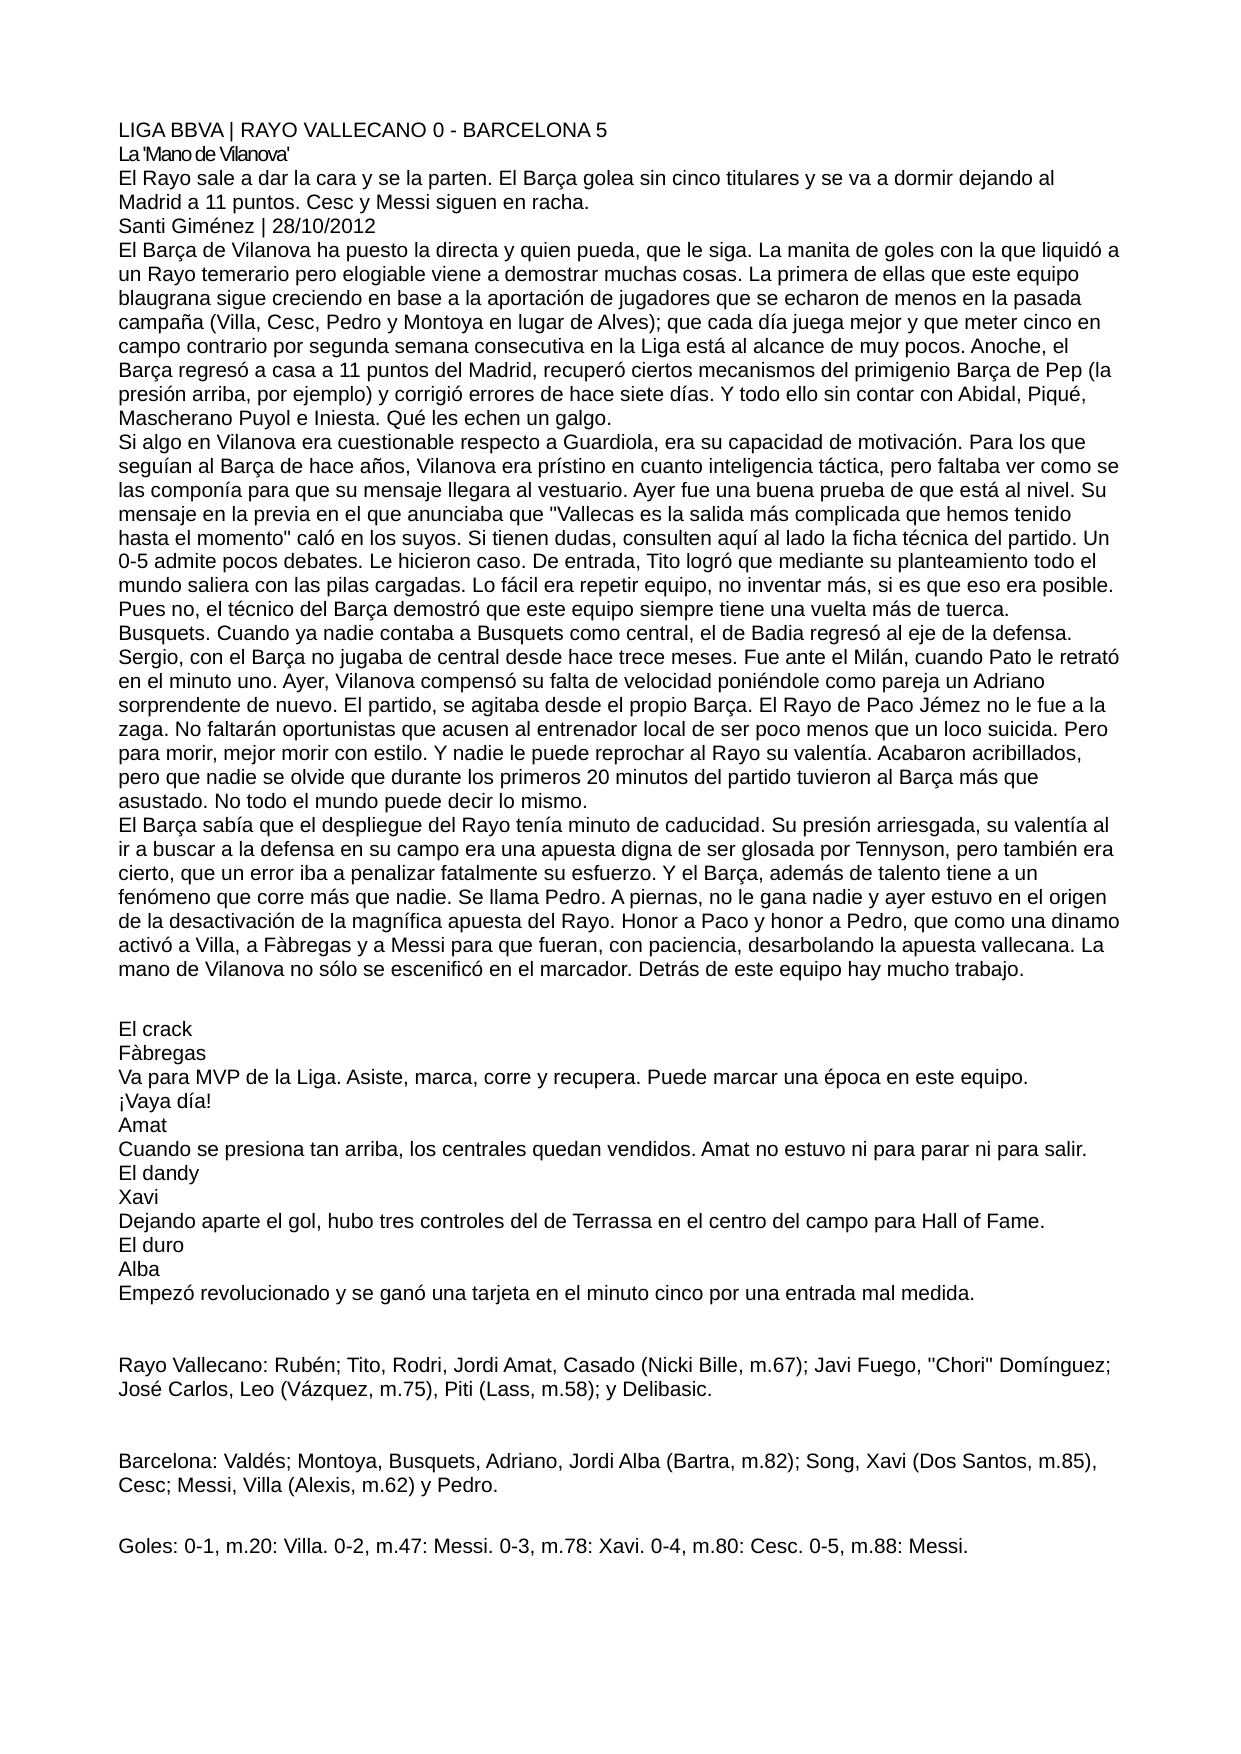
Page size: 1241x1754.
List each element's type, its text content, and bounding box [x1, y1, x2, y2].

text ¡Vaya día! [118, 1089, 1122, 1113]
text El Rayo sale a dar la cara y se la parten. El Barça golea sin cinco titulares y se va a dormir dejando al Madrid a 11 puntos. Cesc y Messi siguen en racha. [118, 166, 1122, 214]
text Cuando se presiona tan arriba, los centrales quedan vendidos. Amat no estuvo ni para parar ni para salir. [118, 1137, 1122, 1161]
text Dejando aparte el gol, hubo tres controles del de Terrassa en el centro del campo para Hall of Fame. [118, 1209, 1122, 1233]
text Rayo Vallecano: Rubén; Tito, Rodri, Jordi Amat, Casado (Nicki Bille, m.67); Javi Fuego, ''Chori'' Domínguez; José Carlos, Leo (Vázquez, m.75), Piti (Lass, m.58); y Delibasic. [118, 1352, 1122, 1400]
text Alba [118, 1257, 1122, 1281]
text Amat [118, 1113, 1122, 1137]
text Fàbregas [118, 1041, 1122, 1065]
text Goles: 0-1, m.20: Villa. 0-2, m.47: Messi. 0-3, m.78: Xavi. 0-4, m.80: Cesc. 0-5, m.88: Messi. [118, 1534, 1122, 1558]
text La 'Mano de Vilanova' [118, 142, 1122, 166]
text El duro [118, 1233, 1122, 1257]
text LIGA BBVA | RAYO VALLECANO 0 - BARCELONA 5 [118, 118, 1122, 142]
text Va para MVP de la Liga. Asiste, marca, corre y recupera. Puede marcar una época en este equipo. [118, 1065, 1122, 1089]
text Barcelona: Valdés; Montoya, Busquets, Adriano, Jordi Alba (Bartra, m.82); Song, Xavi (Dos Santos, m.85), Cesc; Messi, Villa (Alexis, m.62) y Pedro. [118, 1449, 1122, 1497]
text El crack [118, 1017, 1122, 1041]
text Empezó revolucionado y se ganó una tarjeta en el minuto cinco por una entrada mal medida. [118, 1281, 1122, 1304]
text Santi Giménez | 28/10/2012 El Barça de Vilanova ha puesto la directa y quien pueda, que le siga. La manita de goles con la que liquidó a un Rayo temerario pero elogiable viene a demostrar muchas cosas. La primera de ellas que este equipo blaugrana sigue creciendo en base a la aportación de jugadores que se echaron de menos en la pasada campaña (Villa, Cesc, Pedro y Montoya en lugar de Alves); que cada día juega mejor y que meter cinco en campo contrario por segunda semana consecutiva en la Liga está al alcance de muy pocos. Anoche, el Barça regresó a casa a 11 puntos del Madrid, recuperó ciertos mecanismos del primigenio Barça de Pep (la presión arriba, por ejemplo) y corrigió errores de hace siete días. Y todo ello sin contar con Abidal, Piqué, Mascherano Puyol e Iniesta. Qué les echen un galgo. Si algo en Vilanova era cuestionable respecto a Guardiola, era su capacidad de motivación. Para los que seguían al Barça de hace años, Vilanova era prístino en cuanto inteligencia táctica, pero faltaba ver como se las componía para que su mensaje llegara al vestuario. Ayer fue una buena prueba de que está al nivel. Su mensaje en la previa en el que anunciaba que "Vallecas es la salida más complicada que hemos tenido hasta el momento" caló en los suyos. Si tienen dudas, consulten aquí al lado la ficha técnica del partido. Un 0-5 admite pocos debates. Le hicieron caso. De entrada, Tito logró que mediante su planteamiento todo el mundo saliera con las pilas cargadas. Lo fácil era repetir equipo, no inventar más, si es que eso era posible. Pues no, el técnico del Barça demostró que este equipo siempre tiene una vuelta más de tuerca. Busquets. Cuando ya nadie contaba a Busquets como central, el de Badia regresó al eje de la defensa. Sergio, con el Barça no jugaba de central desde hace trece meses. Fue ante el Milán, cuando Pato le retrató en el minuto uno. Ayer, Vilanova compensó su falta de velocidad poniéndole como pareja un Adriano sorprendente de nuevo. El partido, se agitaba desde el propio Barça. El Rayo de Paco Jémez no le fue a la zaga. No faltarán oportunistas que acusen al entrenador local de ser poco menos que un loco suicida. Pero para morir, mejor morir con estilo. Y nadie le puede reprochar al Rayo su valentía. Acabaron acribillados, pero que nadie se olvide que durante los primeros 20 minutos del partido tuvieron al Barça más que asustado. No todo el mundo puede decir lo mismo. El Barça sabía que el despliegue del Rayo tenía minuto de caducidad. Su presión arriesgada, su valentía al ir a buscar a la defensa en su campo era una apuesta digna de ser glosada por Tennyson, pero también era cierto, que un error iba a penalizar fatalmente su esfuerzo. Y el Barça, además de talento tiene a un fenómeno que corre más que nadie. Se llama Pedro. A piernas, no le gana nadie y ayer estuvo en el origen de la desactivación de la magnífica apuesta del Rayo. Honor a Paco y honor a Pedro, que como una dinamo activó a Villa, a Fàbregas y a Messi para que fueran, con paciencia, desarbolando la apuesta vallecana. La mano de Vilanova no sólo se escenificó en el marcador. Detrás de este equipo hay mucho trabajo. [118, 214, 1122, 981]
text Xavi [118, 1185, 1122, 1209]
text El dandy [118, 1161, 1122, 1185]
